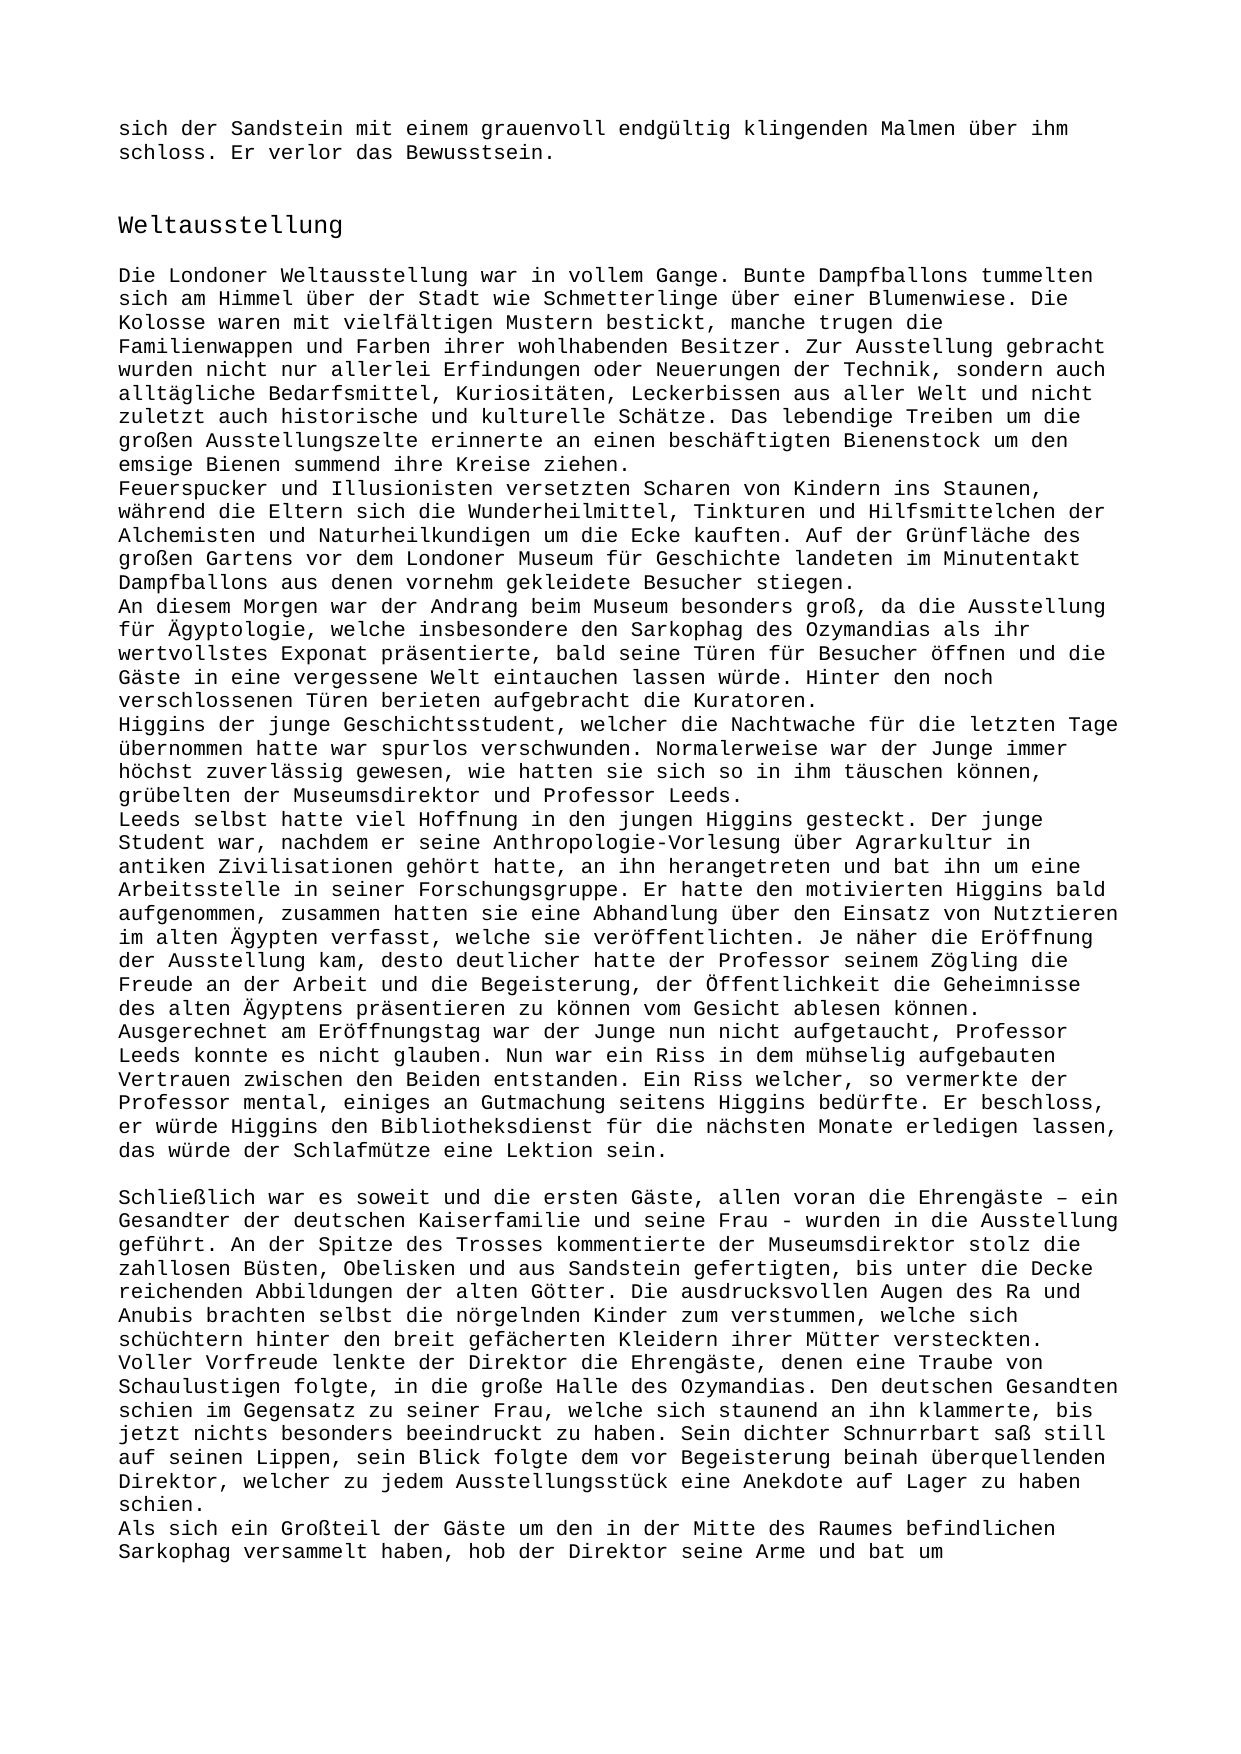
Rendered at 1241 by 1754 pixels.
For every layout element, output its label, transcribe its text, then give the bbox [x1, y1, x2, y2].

text Schließlich war es soweit und die ersten Gäste, allen voran die Ehrengäste – ein Gesandter der deutschen Kaiserfamilie und seine Frau - wurden in die Ausstellung geführt. An der Spitze des Trosses kommentierte der Museumsdirektor stolz die zahllosen Büsten, Obelisken und aus Sandstein gefertigten, bis unter die Decke reichenden Abbildungen der alten Götter. Die ausdrucksvollen Augen des Ra und Anubis brachten selbst die nörgelnden Kinder zum verstummen, welche sich schüchtern hinter den breit gefächerten Kleidern ihrer Mütter versteckten. Voller Vorfreude lenkte der Direktor die Ehrengäste, denen eine Traube von Schaulustigen folgte, in die große Halle des Ozymandias. Den deutschen Gesandten schien im Gegensatz zu seiner Frau, welche sich staunend an ihn klammerte, bis jetzt nichts besonders beeindruckt zu haben. Sein dichter Schnurrbart saß still auf seinen Lippen, sein Blick folgte dem vor Begeisterung beinah überquellenden Direktor, welcher zu jedem Ausstellungsstück eine Anekdote auf Lager zu haben schien. [118, 1187, 1122, 1518]
text sich der Sandstein mit einem grauenvoll endgültig klingenden Malmen über ihm schloss. Er verlor das Bewusstsein. [118, 118, 1122, 165]
text Die Londoner Weltausstellung war in vollem Gange. Bunte Dampfballons tummelten sich am Himmel über der Stadt wie Schmetterlinge über einer Blumenwiese. Die Kolosse waren mit vielfältigen Mustern bestickt, manche trugen die Familienwappen und Farben ihrer wohlhabenden Besitzer. Zur Ausstellung gebracht wurden nicht nur allerlei Erfindungen oder Neuerungen der Technik, sondern auch alltägliche Bedarfsmittel, Kuriositäten, Leckerbissen aus aller Welt und nicht zuletzt auch historische und kulturelle Schätze. Das lebendige Treiben um die großen Ausstellungszelte erinnerte an einen beschäftigten Bienenstock um den emsige Bienen summend ihre Kreise ziehen. [118, 265, 1122, 477]
text Weltausstellung [118, 213, 1122, 241]
text An diesem Morgen war der Andrang beim Museum besonders groß, da die Ausstellung für Ägyptologie, welche insbesondere den Sarkophag des Ozymandias als ihr wertvollstes Exponat präsentierte, bald seine Türen für Besucher öffnen und die Gäste in eine vergessene Welt eintauchen lassen würde. Hinter den noch verschlossenen Türen berieten aufgebracht die Kuratoren. [118, 596, 1122, 714]
text Feuerspucker und Illusionisten versetzten Scharen von Kindern ins Staunen, während die Eltern sich die Wunderheilmittel, Tinkturen und Hilfsmittelchen der Alchemisten und Naturheilkundigen um die Ecke kauften. Auf der Grünfläche des großen Gartens vor dem Londoner Museum für Geschichte landeten im Minutentakt Dampfballons aus denen vornehm gekleidete Besucher stiegen. [118, 477, 1122, 596]
text Als sich ein Großteil der Gäste um den in der Mitte des Raumes befindlichen Sarkophag versammelt haben, hob der Direktor seine Arme und bat um [118, 1518, 1122, 1565]
text Higgins der junge Geschichtsstudent, welcher die Nachtwache für die letzten Tage übernommen hatte war spurlos verschwunden. Normalerweise war der Junge immer höchst zuverlässig gewesen, wie hatten sie sich so in ihm täuschen können, grübelten der Museumsdirektor und Professor Leeds. [118, 714, 1122, 808]
text Leeds selbst hatte viel Hoffnung in den jungen Higgins gesteckt. Der junge Student war, nachdem er seine Anthropologie-Vorlesung über Agrarkultur in antiken Zivilisationen gehört hatte, an ihn herangetreten und bat ihn um eine Arbeitsstelle in seiner Forschungsgruppe. Er hatte den motivierten Higgins bald aufgenommen, zusammen hatten sie eine Abhandlung über den Einsatz von Nutztieren im alten Ägypten verfasst, welche sie veröffentlichten. Je näher die Eröffnung der Ausstellung kam, desto deutlicher hatte der Professor seinem Zögling die Freude an der Arbeit und die Begeisterung, der Öffentlichkeit die Geheimnisse des alten Ägyptens präsentieren zu können vom Gesicht ablesen können. Ausgerechnet am Eröffnungstag war der Junge nun nicht aufgetaucht, Professor Leeds konnte es nicht glauben. Nun war ein Riss in dem mühselig aufgebauten Vertrauen zwischen den Beiden entstanden. Ein Riss welcher, so vermerkte der Professor mental, einiges an Gutmachung seitens Higgins bedürfte. Er beschloss, er würde Higgins den Bibliotheksdienst für die nächsten Monate erledigen lassen, das würde der Schlafmütze eine Lektion sein. [118, 808, 1122, 1163]
